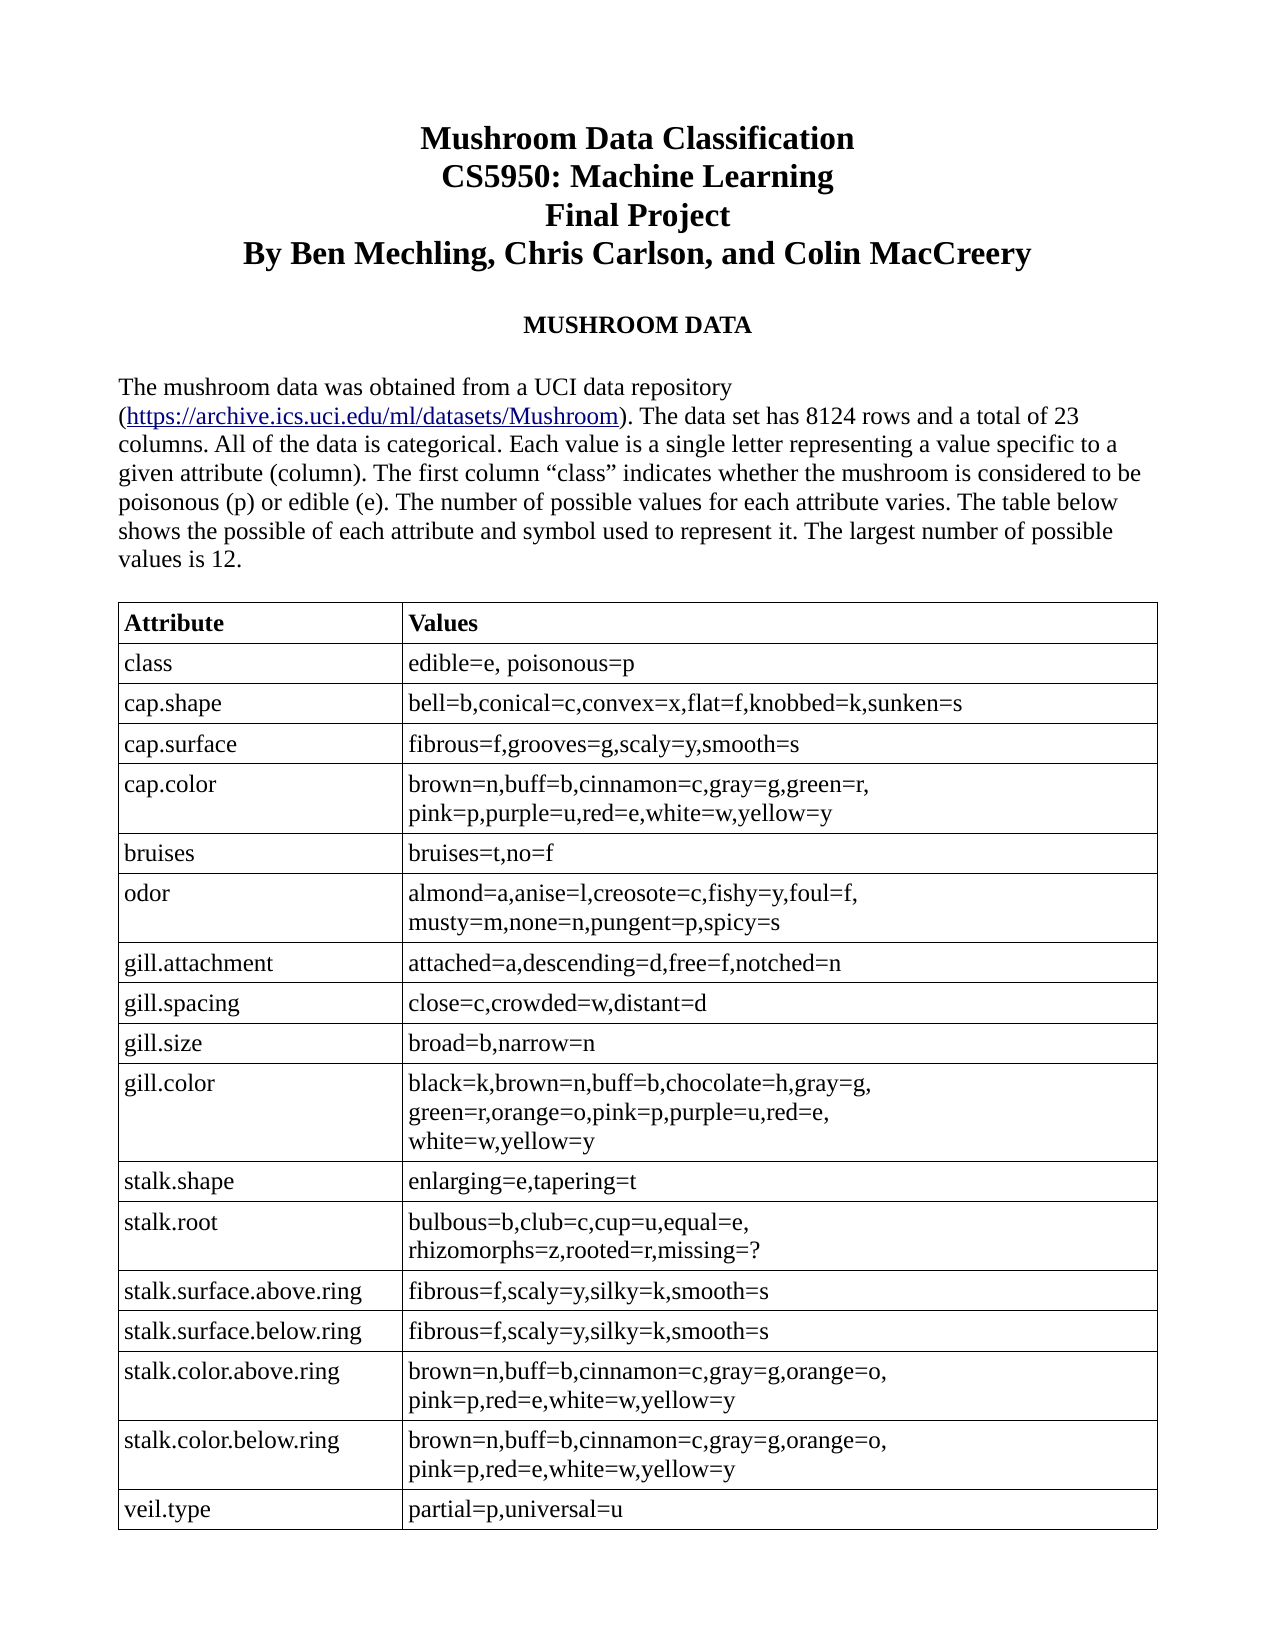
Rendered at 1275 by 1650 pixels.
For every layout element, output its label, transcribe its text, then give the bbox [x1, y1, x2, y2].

table_cell fibrous=f,grooves=g,scaly=y,smooth=s [403, 724, 1157, 763]
table_cell broad=b,narrow=n [403, 1024, 1157, 1063]
table_cell fibrous=f,scaly=y,silky=k,smooth=s [403, 1271, 1157, 1310]
table_cell gill.color [119, 1064, 402, 1161]
table_cell brown=n,buff=b,cinnamon=c,gray=g,green=r, pink=p,purple=u,red=e,white=w,yellow=y [403, 764, 1157, 832]
table_cell black=k,brown=n,buff=b,chocolate=h,gray=g, green=r,orange=o,pink=p,purple=u,red=e, white=w,yellow=y [403, 1064, 1157, 1161]
table_cell close=c,crowded=w,distant=d [403, 983, 1157, 1022]
table_cell partial=p,universal=u [403, 1490, 1157, 1529]
table_header Values [403, 603, 1157, 642]
table_cell gill.spacing [119, 983, 402, 1022]
text By Ben Mechling, Chris Carlson, and Colin MacCreery [118, 233, 1157, 271]
table_cell fibrous=f,scaly=y,silky=k,smooth=s [403, 1311, 1157, 1351]
text CS5950: Machine Learning [118, 156, 1157, 195]
text The mushroom data was obtained from a UCI data repository (https://archive.ics.uci.edu/ml/datasets/Mushroom). The data set has 8124 rows and a total of 23 columns. All of the data is categorical. Each value is a single letter representing a value specific to a given attribute (column). The first column “class” indicates whether the mushroom is considered to be poisonous (p) or edible (e). The number of possible values for each attribute varies. The table below shows the possible of each attribute and symbol used to represent it. The largest number of possible values is 12. [118, 372, 1157, 573]
text MUSHROOM DATA [118, 310, 1157, 338]
table_cell cap.color [119, 764, 402, 832]
table_cell brown=n,buff=b,cinnamon=c,gray=g,orange=o, pink=p,red=e,white=w,yellow=y [403, 1421, 1157, 1489]
table_cell class [119, 644, 402, 683]
table_cell cap.surface [119, 724, 402, 763]
table_cell stalk.shape [119, 1162, 402, 1201]
table_cell brown=n,buff=b,cinnamon=c,gray=g,orange=o, pink=p,red=e,white=w,yellow=y [403, 1352, 1157, 1419]
table_cell cap.shape [119, 684, 402, 723]
text Mushroom Data Classification [118, 118, 1157, 156]
table_cell odor [119, 874, 402, 942]
table_cell edible=e, poisonous=p [403, 644, 1157, 683]
table_cell bruises [119, 834, 402, 873]
table_header Attribute [119, 603, 402, 642]
table_cell stalk.surface.above.ring [119, 1271, 402, 1310]
table_cell enlarging=e,tapering=t [403, 1162, 1157, 1201]
table_cell gill.attachment [119, 943, 402, 982]
table_cell gill.size [119, 1024, 402, 1063]
table_cell stalk.surface.below.ring [119, 1311, 402, 1351]
table_cell bulbous=b,club=c,cup=u,equal=e, rhizomorphs=z,rooted=r,missing=? [403, 1202, 1157, 1270]
table_cell bruises=t,no=f [403, 834, 1157, 873]
table_cell stalk.color.below.ring [119, 1421, 402, 1489]
table_cell stalk.color.above.ring [119, 1352, 402, 1419]
table_cell stalk.root [119, 1202, 402, 1270]
text Final Project [118, 195, 1157, 233]
table_cell attached=a,descending=d,free=f,notched=n [403, 943, 1157, 982]
table_cell veil.type [119, 1490, 402, 1529]
table_cell bell=b,conical=c,convex=x,flat=f,knobbed=k,sunken=s [403, 684, 1157, 723]
table_cell almond=a,anise=l,creosote=c,fishy=y,foul=f, musty=m,none=n,pungent=p,spicy=s [403, 874, 1157, 942]
